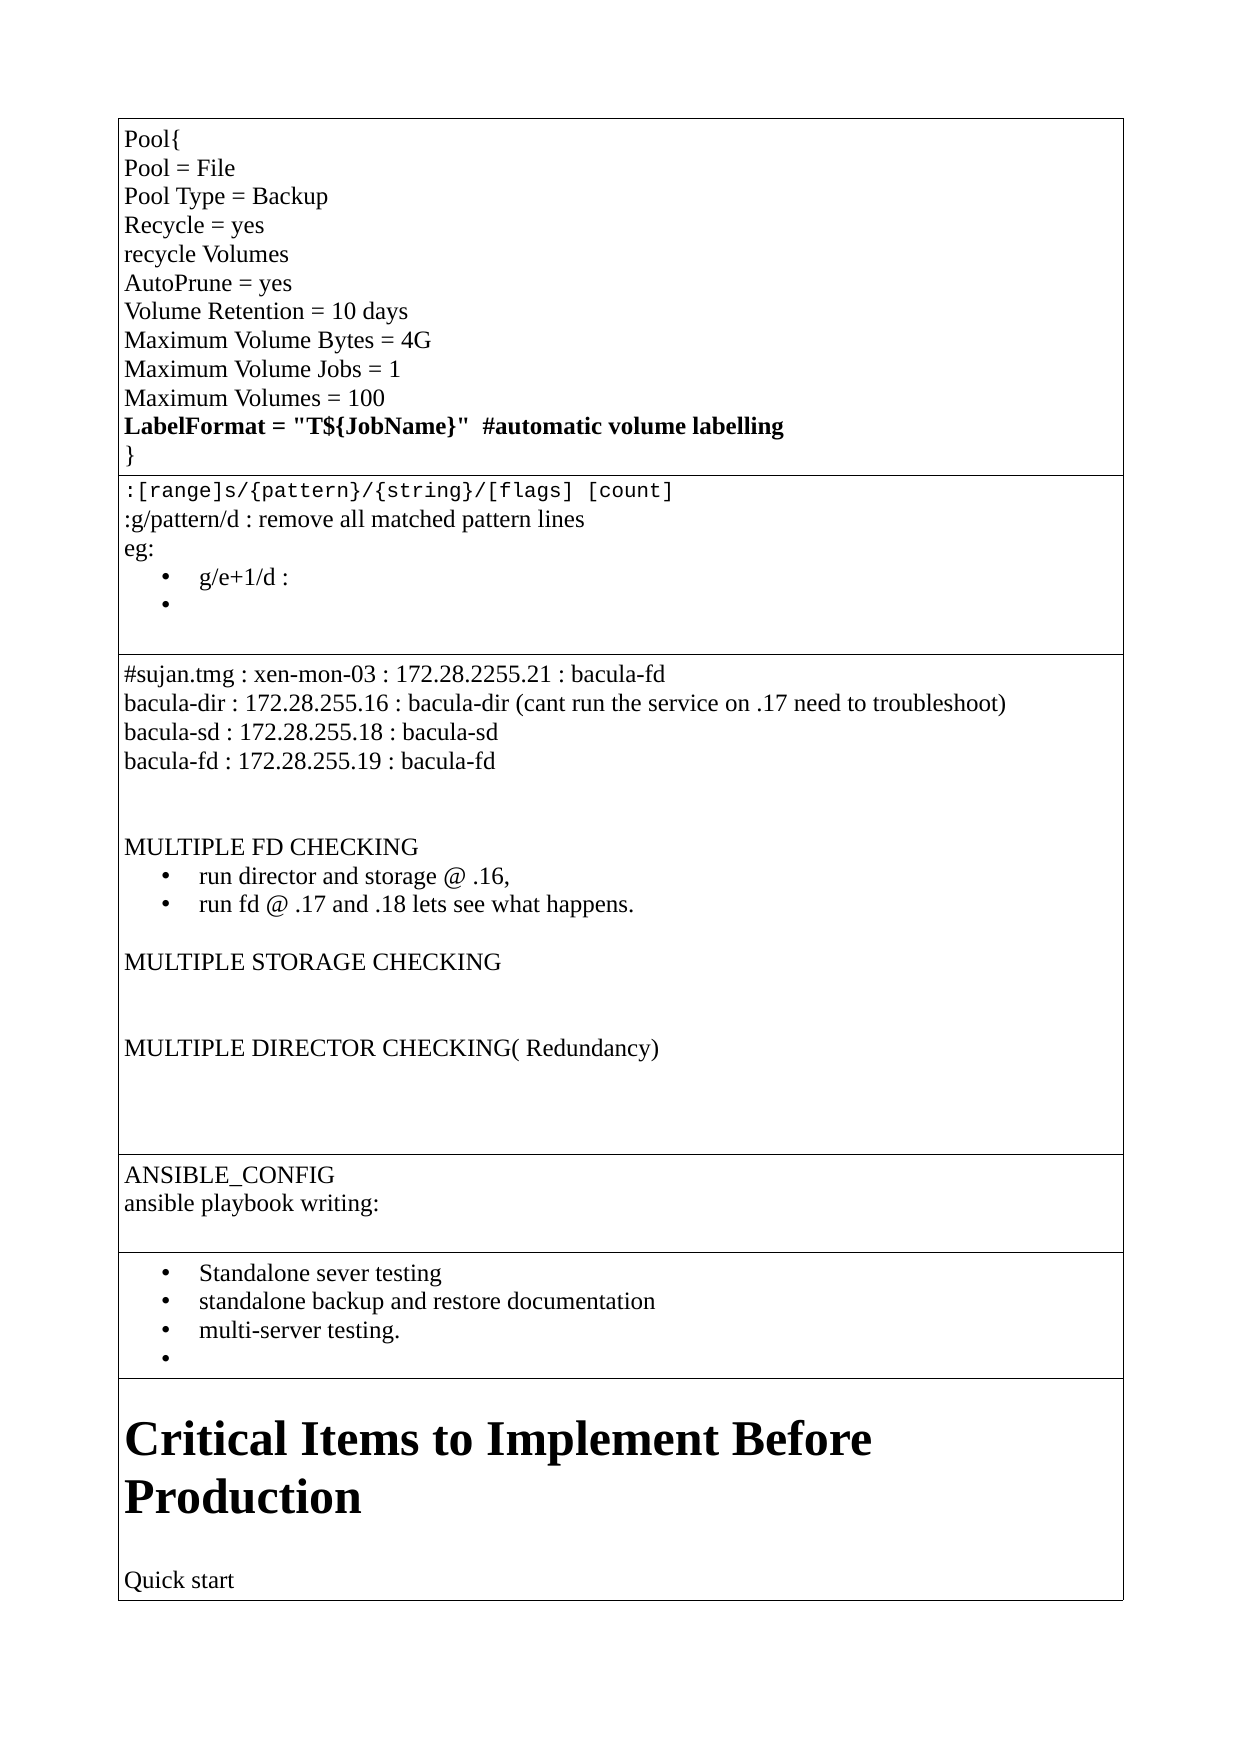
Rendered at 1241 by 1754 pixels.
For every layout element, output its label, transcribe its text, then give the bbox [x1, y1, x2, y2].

table_cell ANSIBLE_CONFIG ansible playbook writing: [119, 1155, 1123, 1252]
table_cell Critical Items to Implement Before Production Quick start [119, 1379, 1123, 1600]
table_cell #sujan.tmg : xen-mon-03 : 172.28.2255.21 : bacula-fd bacula-dir : 172.28.255.16 : bacula-dir (cant run the service on .17 need to troubleshoot) bacula-sd : 172.28.255.18 : bacula-sd bacula-fd : 172.28.255.19 : bacula-fd MULTIPLE FD CHECKING run director and storage @ .16, run fd @ .17 and .18 lets see what happens. MULTIPLE STORAGE CHECKING MULTIPLE DIRECTOR CHECKING( Redundancy) [119, 655, 1123, 1154]
table_cell :[range]s/{pattern}/{string}/[flags] [count] :g/pattern/d : remove all matched pattern lines eg: g/e+1/d : [119, 476, 1123, 654]
table_cell Pool{ Pool = File Pool Type = Backup Recycle = yes recycle Volumes AutoPrune = yes Volume Retention = 10 days Maximum Volume Bytes = 4G Maximum Volume Jobs = 1 Maximum Volumes = 100 LabelFormat = "T${JobName}" #automatic volume labelling } [119, 119, 1123, 475]
table_cell Standalone sever testing standalone backup and restore documentation multi-server testing. [119, 1253, 1123, 1378]
